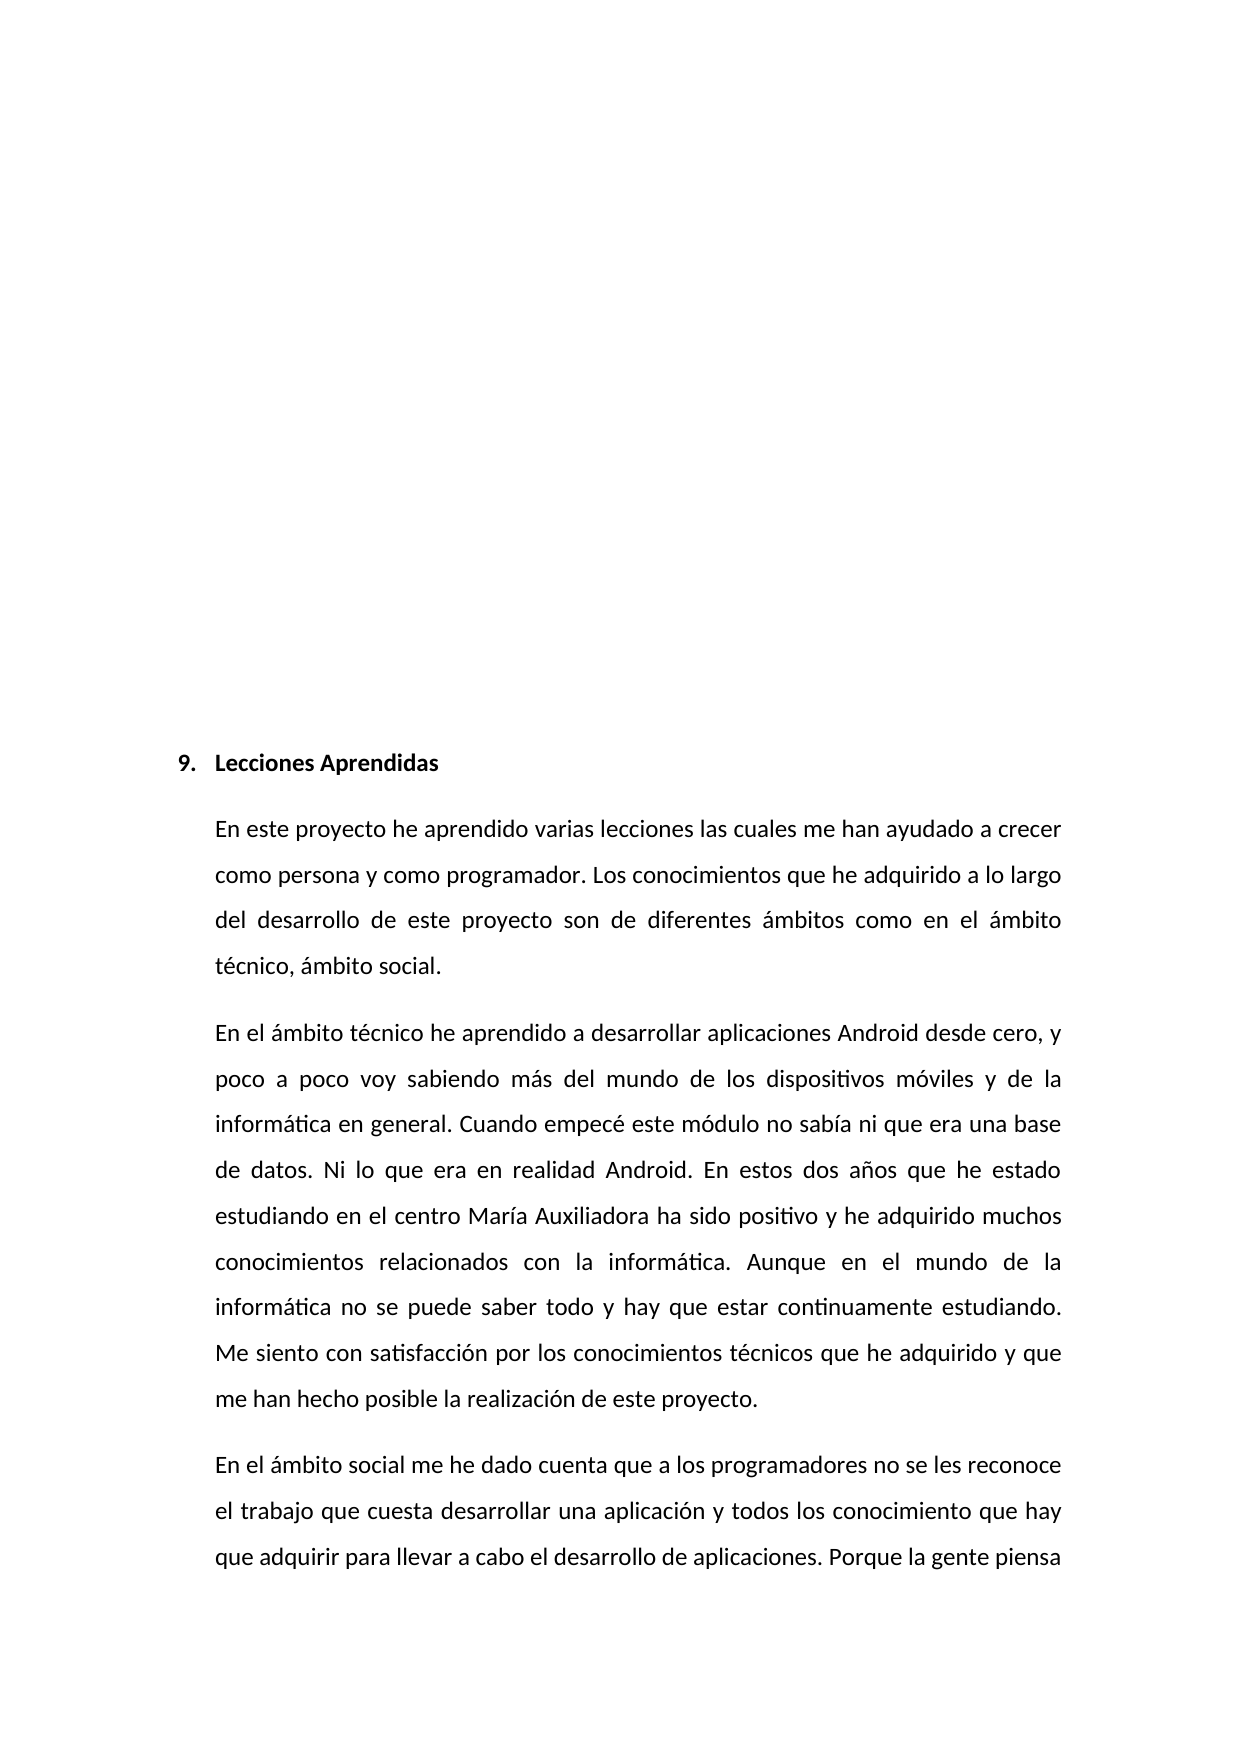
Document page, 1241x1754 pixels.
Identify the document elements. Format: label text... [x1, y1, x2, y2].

text En el ámbito técnico he aprendido a desarrollar aplicaciones Android desde cero, y poco a poco voy sabiendo más del mundo de los dispositivos móviles y de la informática en general. Cuando empecé este módulo no sabía ni que era una base de datos. Ni lo que era en realidad Android. En estos dos años que he estado estudiando en el centro María Auxiliadora ha sido positivo y he adquirido muchos conocimientos relacionados con la informática. Aunque en el mundo de la informática no se puede saber todo y hay que estar continuamente estudiando. Me siento con satisfacción por los conocimientos técnicos que he adquirido y que me han hecho posible la realización de este proyecto. [215, 1017, 1063, 1413]
text En el ámbito social me he dado cuenta que a los programadores no se les reconoce el trabajo que cuesta desarrollar una aplicación y todos los conocimiento que hay que adquirir para llevar a cabo el desarrollo de aplicaciones. Porque la gente piensa [215, 1449, 1063, 1571]
list Lecciones Aprendidas [177, 747, 1063, 777]
text En este proyecto he aprendido varias lecciones las cuales me han ayudado a crecer como persona y como programador. Los conocimientos que he adquirido a lo largo del desarrollo de este proyecto son de diferentes ámbitos como en el ámbito técnico, ámbito social. [215, 813, 1063, 981]
